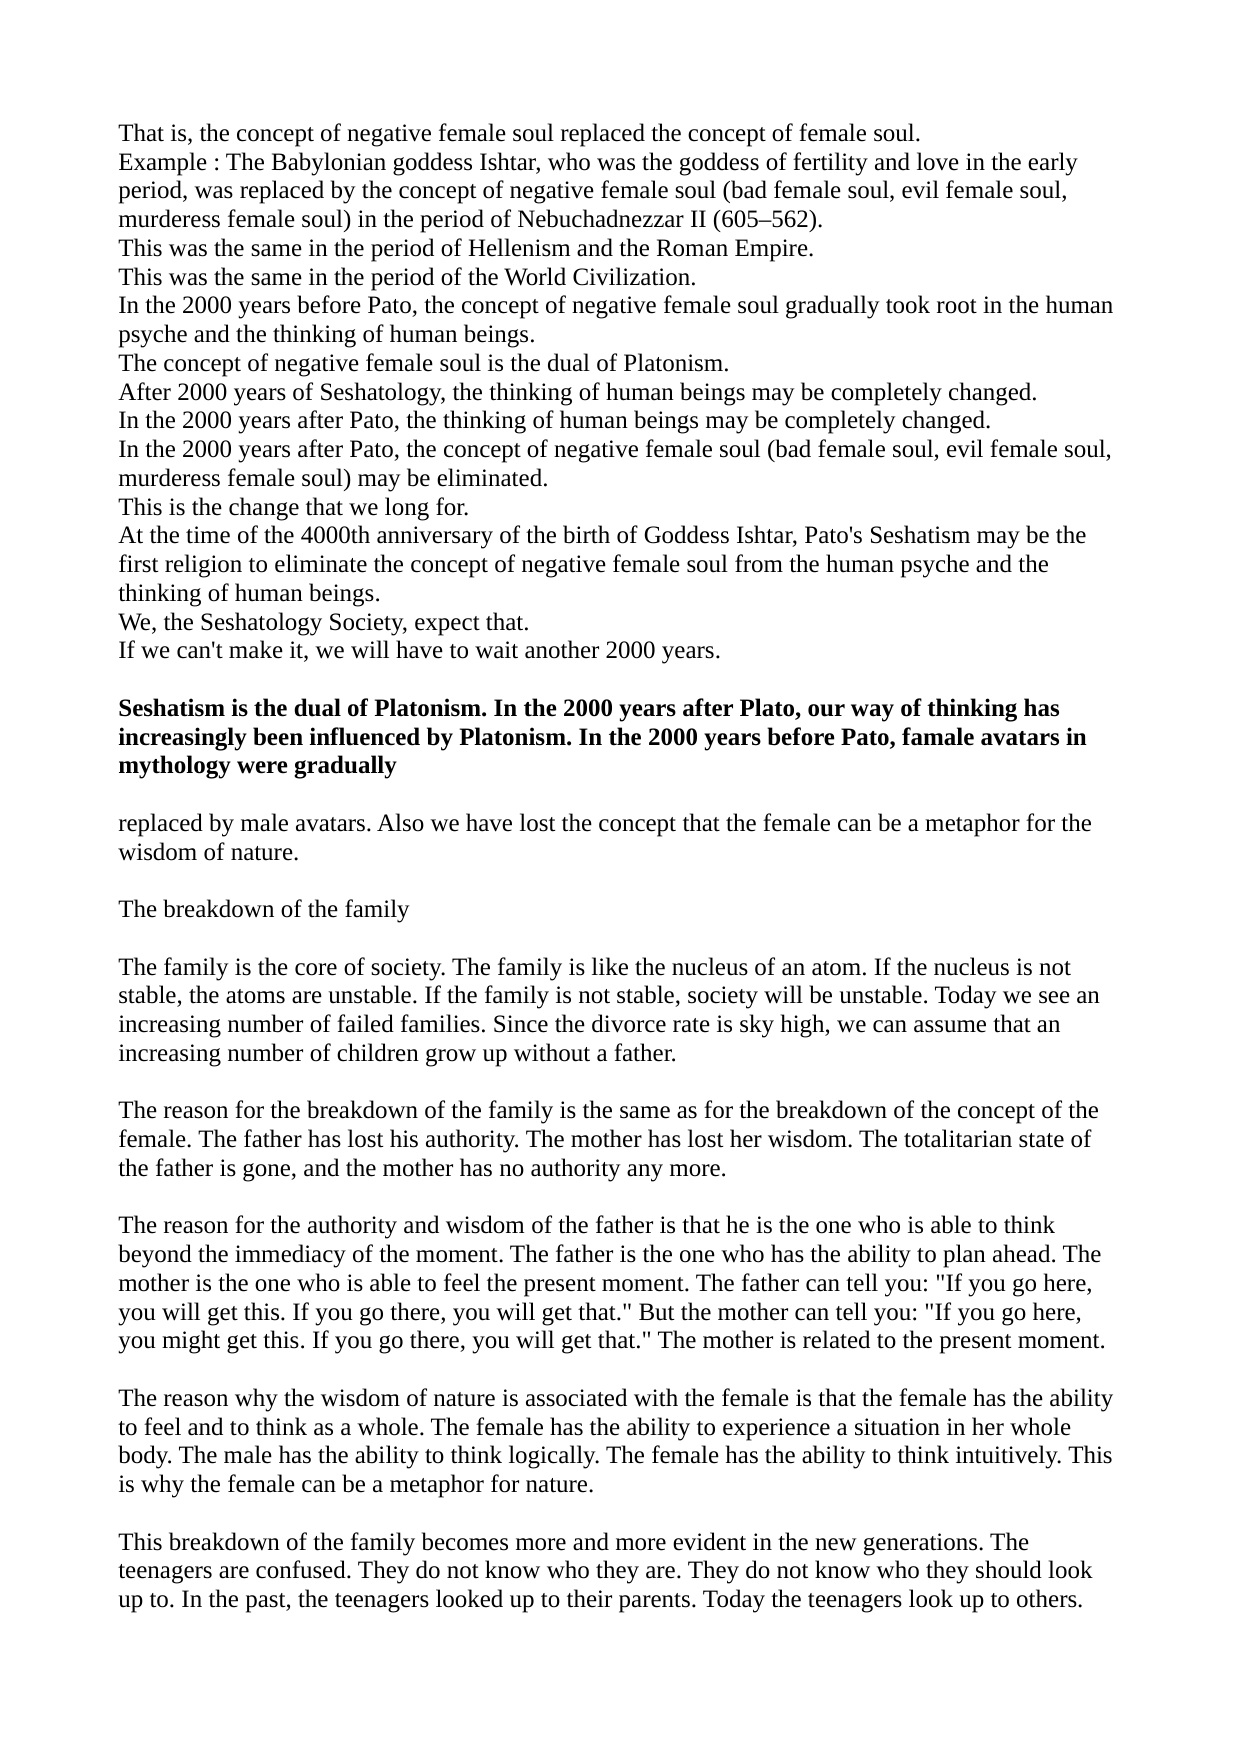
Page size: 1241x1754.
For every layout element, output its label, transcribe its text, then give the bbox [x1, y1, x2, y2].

text This was the same in the period of the World Civilization. [118, 262, 1122, 291]
text At the time of the 4000th anniversary of the birth of Goddess Ishtar, Pato's Seshatism may be the first religion to eliminate the concept of negative female soul from the human psyche and the thinking of human beings. [118, 521, 1122, 607]
text This is the change that we long for. [118, 492, 1122, 521]
text In the 2000 years after Pato, the thinking of human beings may be completely changed. [118, 406, 1122, 434]
text The breakdown of the family [118, 894, 1122, 923]
text The reason for the breakdown of the family is the same as for the breakdown of the concept of the female. The father has lost his authority. The mother has lost her wisdom. The totalitarian state of the father is gone, and the mother has no authority any more. [118, 1096, 1122, 1182]
text Example : The Babylonian goddess Ishtar, who was the goddess of fertility and love in the early period, was replaced by the concept of negative female soul (bad female soul, evil female soul, murderess female soul) in the period of Nebuchadnezzar II (605–562). [118, 147, 1122, 233]
text The family is the core of society. The family is like the nucleus of an atom. If the nucleus is not stable, the atoms are unstable. If the family is not stable, society will be unstable. Today we see an increasing number of failed families. Since the divorce rate is sky high, we can assume that an increasing number of children grow up without a father. [118, 952, 1122, 1067]
text This was the same in the period of Hellenism and the Roman Empire. [118, 233, 1122, 262]
text We, the Seshatology Society, expect that. [118, 607, 1122, 636]
text In the 2000 years before Pato, the concept of negative female soul gradually took root in the human psyche and the thinking of human beings. [118, 291, 1122, 348]
text replaced by male avatars. Also we have lost the concept that the female can be a metaphor for the wisdom of nature. [118, 808, 1122, 866]
text That is, the concept of negative female soul replaced the concept of female soul. [118, 118, 1122, 147]
text If we can't make it, we will have to wait another 2000 years. [118, 636, 1122, 664]
text The reason why the wisdom of nature is associated with the female is that the female has the ability to feel and to think as a whole. The female has the ability to experience a situation in her whole body. The male has the ability to think logically. The female has the ability to think intuitively. This is why the female can be a metaphor for nature. [118, 1383, 1122, 1498]
text Seshatism is the dual of Platonism. In the 2000 years after Plato, our way of thinking has increasingly been influenced by Platonism. In the 2000 years before Pato, famale avatars in mythology were gradually [118, 693, 1122, 779]
text The reason for the authority and wisdom of the father is that he is the one who is able to think beyond the immediacy of the moment. The father is the one who has the ability to plan ahead. The mother is the one who is able to feel the present moment. The father can tell you: "If you go here, you will get this. If you go there, you will get that." But the mother can tell you: "If you go here, you might get this. If you go there, you will get that." The mother is related to the present moment. [118, 1211, 1122, 1354]
text The concept of negative female soul is the dual of Platonism. [118, 348, 1122, 377]
text After 2000 years of Seshatology, the thinking of human beings may be completely changed. [118, 377, 1122, 406]
text This breakdown of the family becomes more and more evident in the new generations. The teenagers are confused. They do not know who they are. They do not know who they should look up to. In the past, the teenagers looked up to their parents. Today the teenagers look up to others. [118, 1527, 1122, 1613]
text In the 2000 years after Pato, the concept of negative female soul (bad female soul, evil female soul, murderess female soul) may be eliminated. [118, 434, 1122, 492]
